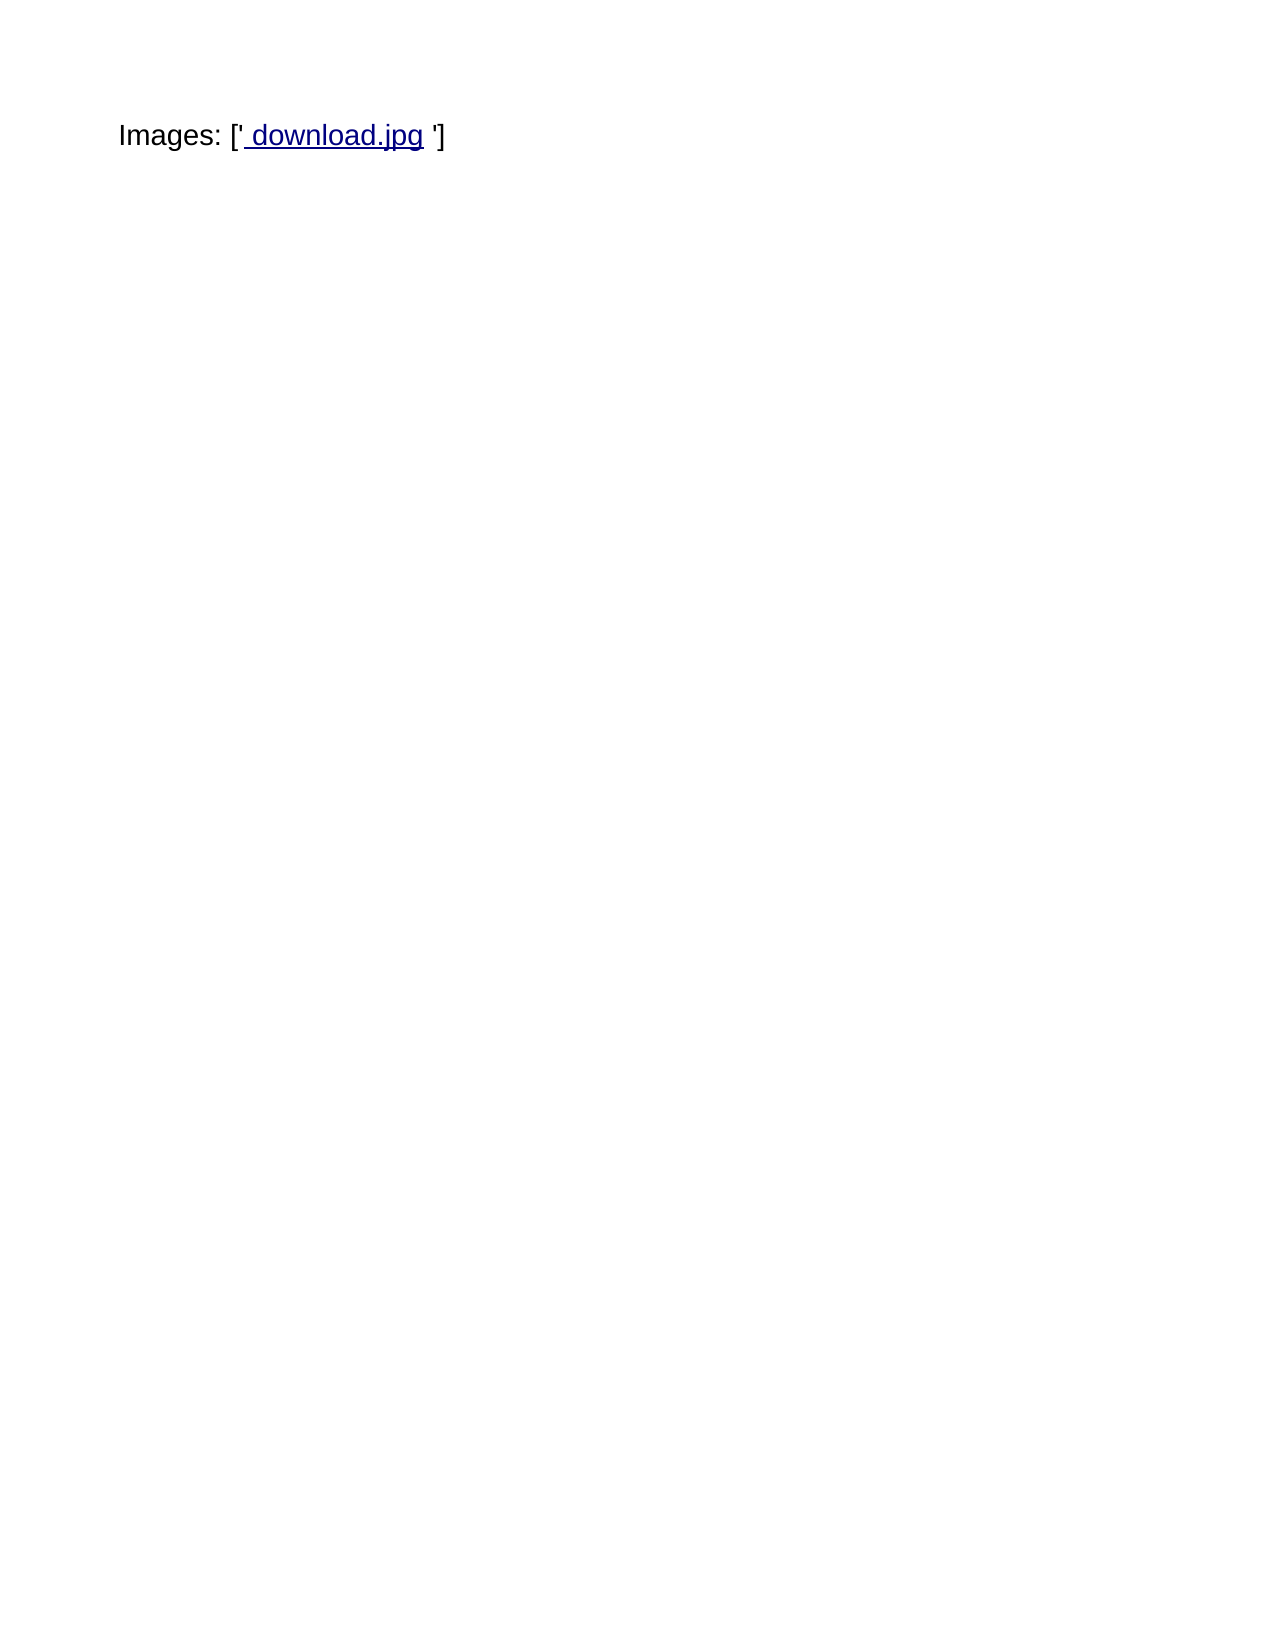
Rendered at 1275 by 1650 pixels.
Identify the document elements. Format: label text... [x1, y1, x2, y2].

text Images: [' download.jpg '] [118, 118, 1157, 152]
